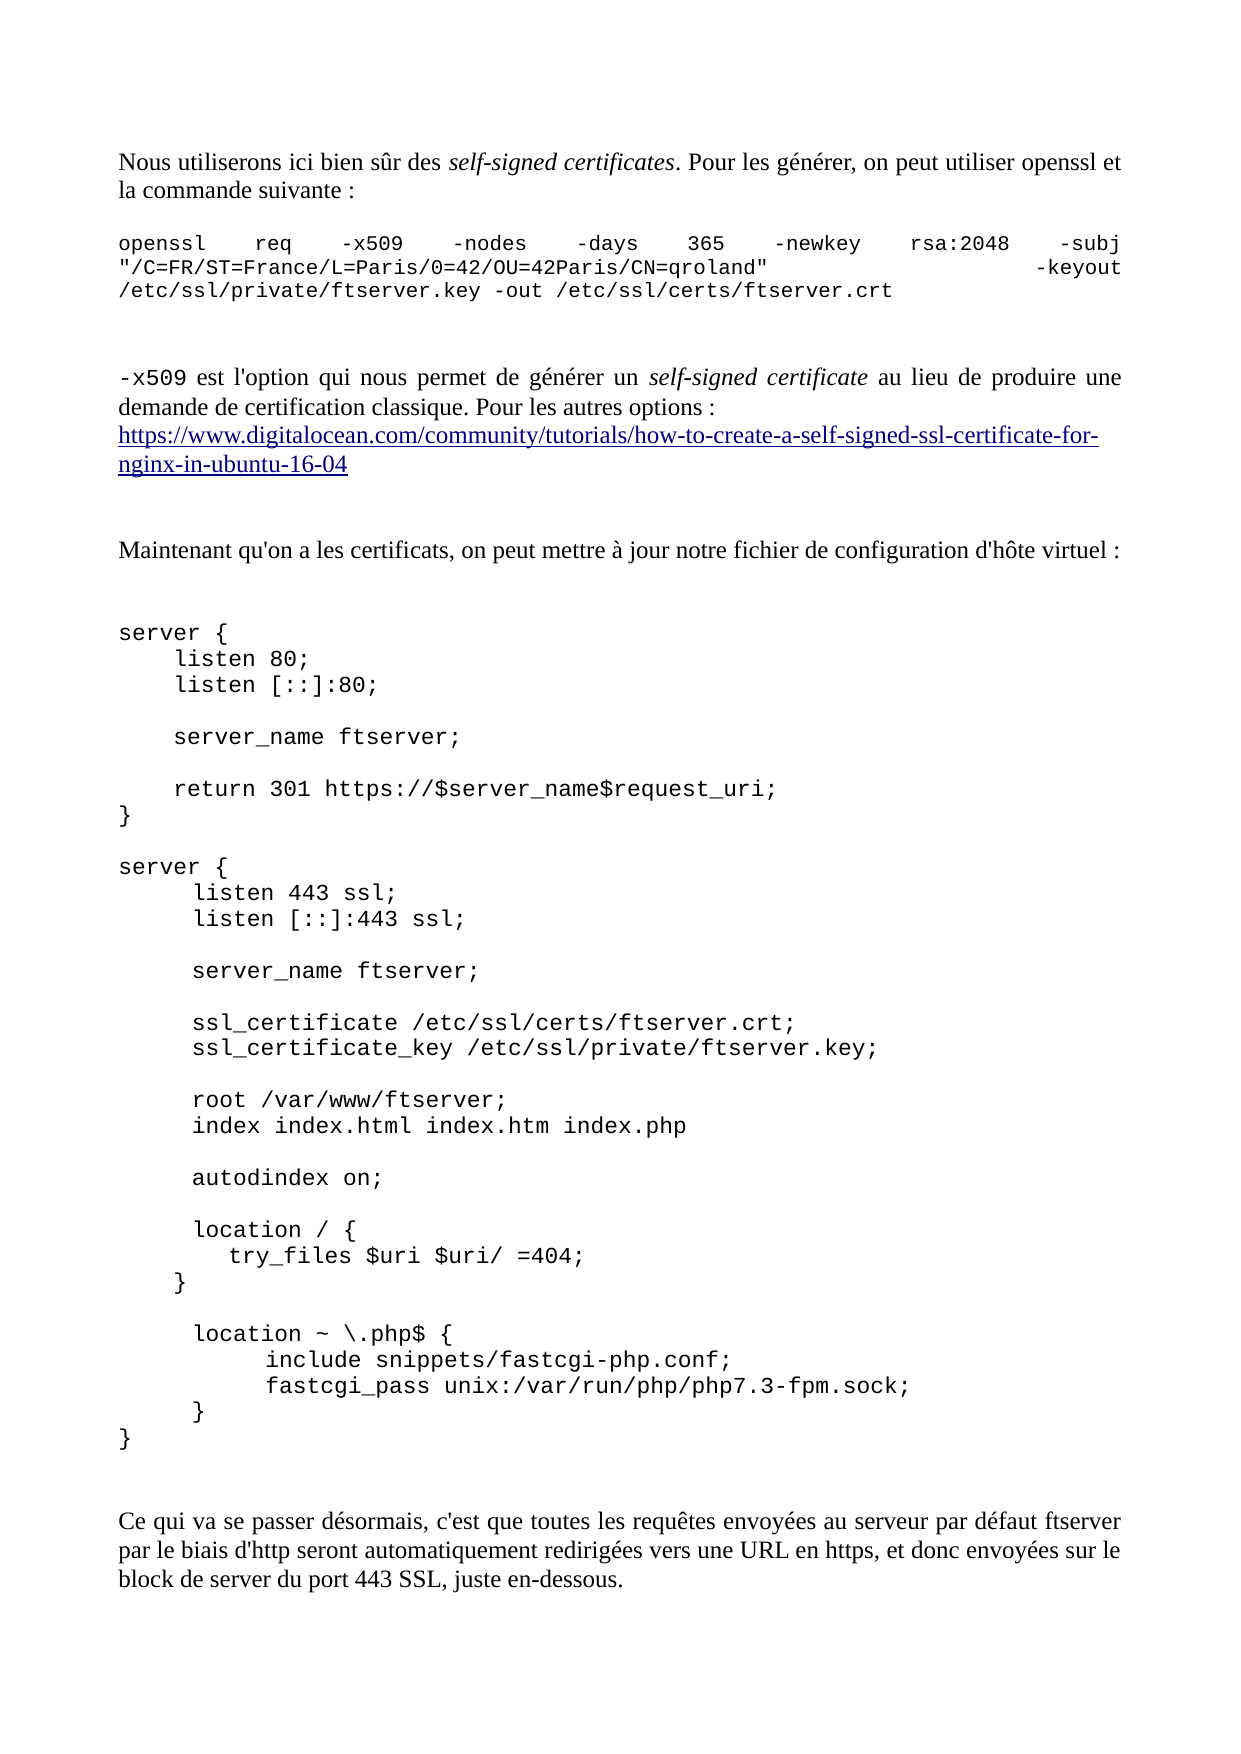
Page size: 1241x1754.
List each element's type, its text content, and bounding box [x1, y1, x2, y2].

text autodindex on; [118, 1166, 1122, 1192]
text server_name ftserver; [118, 726, 1122, 751]
text openssl req -x509 -nodes -days 365 -newkey rsa:2048 -subj "/C=FR/ST=France/L=Paris/0=42/OU=42Paris/CN=qroland" -keyout /etc/ssl/private/ftserver.key -out /etc/ssl/certs/ftserver.crt [118, 233, 1122, 304]
text } [118, 1426, 1122, 1452]
text server { [118, 622, 1122, 648]
text server { [118, 855, 1122, 881]
text listen [::]:80; [118, 674, 1122, 699]
text listen 443 ssl; [118, 881, 1122, 907]
text index index.html index.htm index.php [118, 1114, 1122, 1141]
text https://www.digitalocean.com/community/tutorials/how-to-create-a-self-signed-ssl-certificate-for-nginx-in-ubuntu-16-04 [118, 421, 1122, 478]
text location ~ \.php$ { [118, 1322, 1122, 1348]
text -x509 est l'option qui nous permet de générer un self-signed certificate au lieu de produire une demande de certification classique. Pour les autres options : [118, 362, 1122, 421]
text listen [::]:443 ssl; [118, 907, 1122, 933]
text listen 80; [118, 648, 1122, 674]
text Nous utiliserons ici bien sûr des self-signed certificates. Pour les générer, on peut utiliser openssl et la commande suivante : [118, 147, 1122, 204]
text return 301 https://$server_name$request_uri; [118, 777, 1122, 803]
text ssl_certificate /etc/ssl/certs/ftserver.crt; [118, 1011, 1122, 1037]
text root /var/www/ftserver; [118, 1089, 1122, 1114]
text location / { [118, 1218, 1122, 1244]
text server_name ftserver; [118, 959, 1122, 985]
text Maintenant qu'on a les certificats, on peut mettre à jour notre fichier de configuration d'hôte virtuel : [118, 536, 1122, 564]
text fastcgi_pass unix:/var/run/php/php7.3-fpm.sock; [118, 1374, 1122, 1400]
text } [118, 1270, 1122, 1296]
text ssl_certificate_key /etc/ssl/private/ftserver.key; [118, 1037, 1122, 1063]
text } [118, 1400, 1122, 1426]
text try_files $uri $uri/ =404; [118, 1244, 1122, 1270]
text Ce qui va se passer désormais, c'est que toutes les requêtes envoyées au serveur par défaut ftserver par le biais d'http seront automatiquement redirigées vers une URL en https, et donc envoyées sur le block de server du port 443 SSL, juste en-dessous. [118, 1506, 1122, 1593]
text } [118, 803, 1122, 829]
text include snippets/fastcgi-php.conf; [118, 1348, 1122, 1374]
